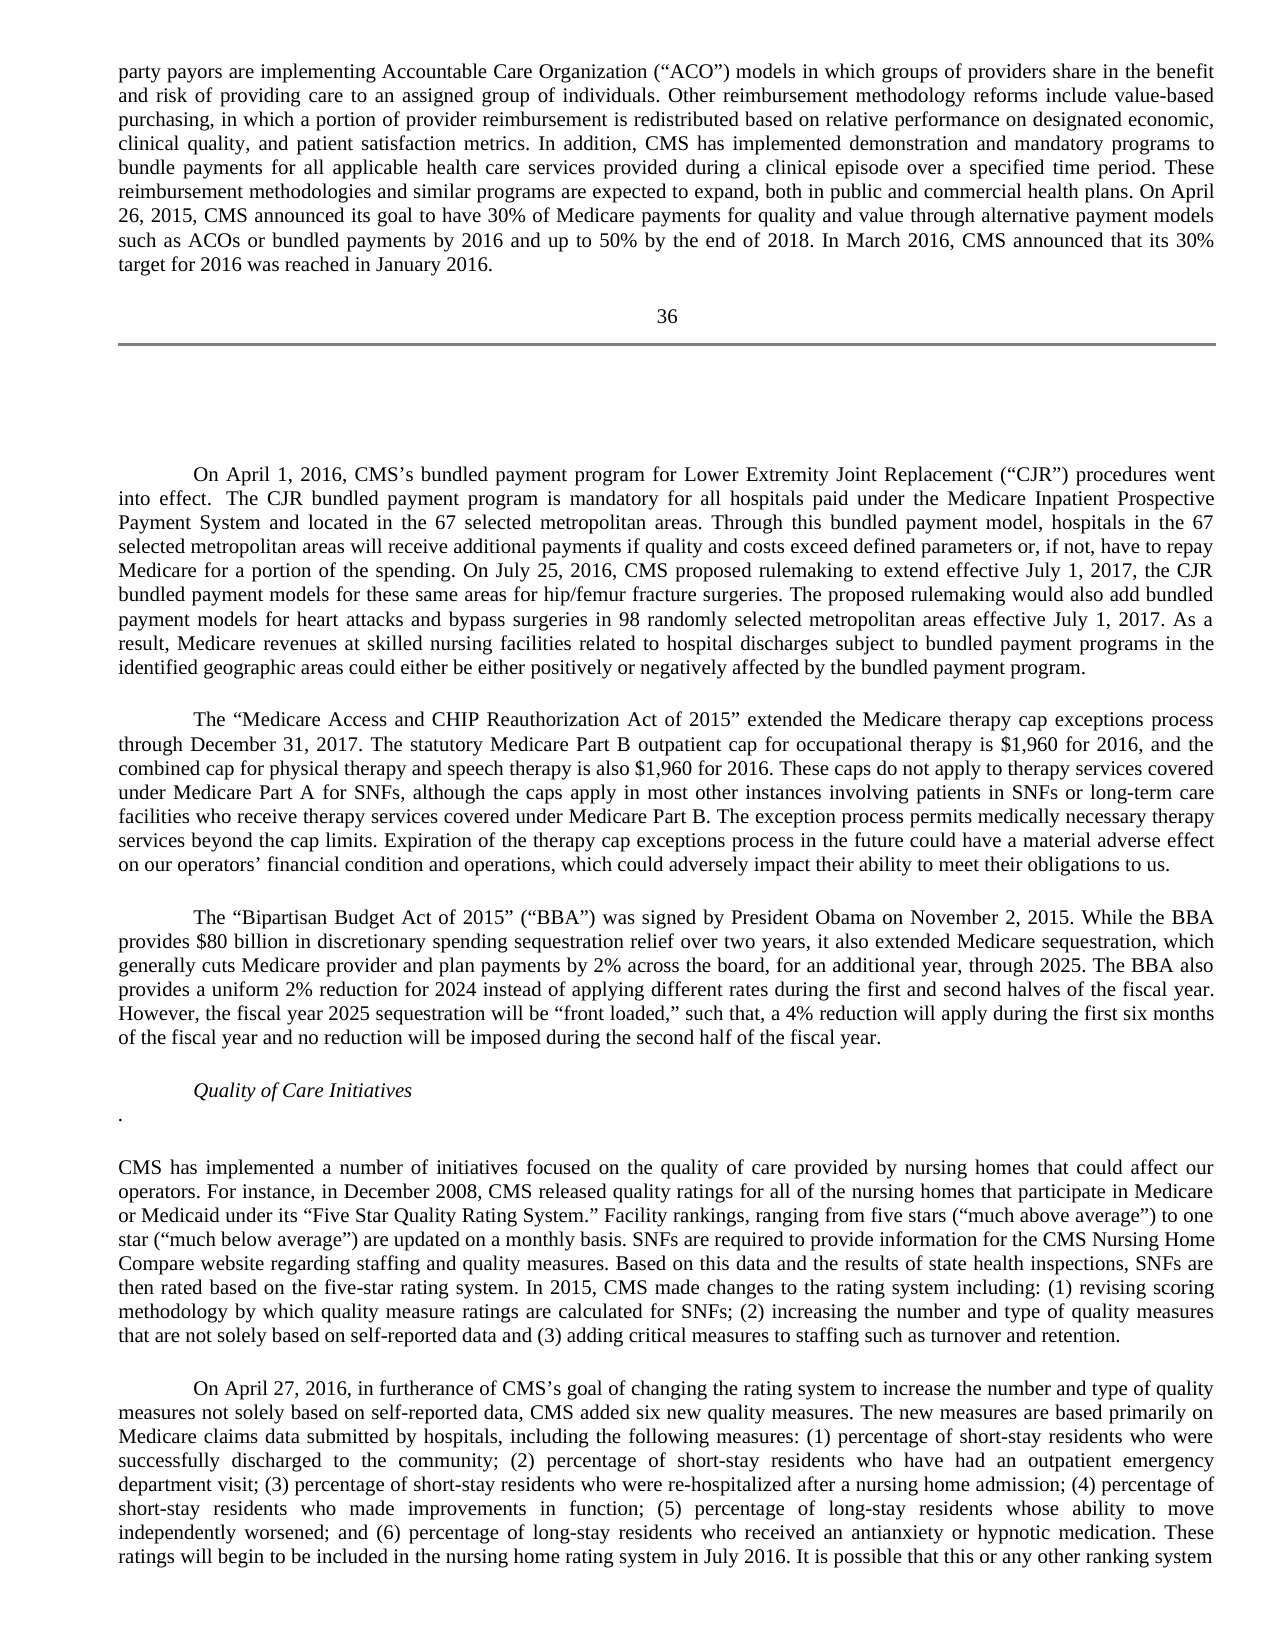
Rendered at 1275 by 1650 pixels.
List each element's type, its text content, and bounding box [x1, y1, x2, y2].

text 36 [118, 304, 1216, 328]
text On April 27, 2016, in furtherance of CMS’s goal of changing the rating system to increase the number and type of quality measures not solely based on self-reported data, CMS added six new quality measures. The new measures are based primarily on Medicare claims data submitted by hospitals, including the following measures: (1) percentage of short-stay residents who were successfully discharged to the community; (2) percentage of short-stay residents who have had an outpatient emergency department visit; (3) percentage of short-stay residents who were re-hospitalized after a nursing home admission; (4) percentage of short-stay residents who made improvements in function; (5) percentage of long-stay residents whose ability to move independently worsened; and (6) percentage of long-stay residents who received an antianxiety or hypnotic medication. These ratings will begin to be included in the nursing home rating system in July 2016. It is possible that this or any other ranking system [118, 1376, 1216, 1568]
text The “Bipartisan Budget Act of 2015” (“BBA”) was signed by President Obama on November 2, 2015. While the BBA provides $80 billion in discretionary spending sequestration relief over two years, it also extended Medicare sequestration, which generally cuts Medicare provider and plan payments by 2% across the board, for an additional year, through 2025. The BBA also provides a uniform 2% reduction for 2024 instead of applying different rates during the first and second halves of the fiscal year. However, the fiscal year 2025 sequestration will be “front loaded,” such that, a 4% reduction will apply during the first six months of the fiscal year and no reduction will be imposed during the second half of the fiscal year. [118, 904, 1216, 1049]
text party payors are implementing Accountable Care Organization (“ACO”) models in which groups of providers share in the benefit and risk of providing care to an assigned group of individuals. Other reimbursement methodology reforms include value-based purchasing, in which a portion of provider reimbursement is redistributed based on relative performance on designated economic, clinical quality, and patient satisfaction metrics. In addition, CMS has implemented demonstration and mandatory programs to bundle payments for all applicable health care services provided during a clinical episode over a specified time period. These reimbursement methodologies and similar programs are expected to expand, both in public and commercial health plans. On April 26, 2015, CMS announced its goal to have 30% of Medicare payments for quality and value through alternative payment models such as ACOs or bundled payments by 2016 and up to 50% by the end of 2018. In March 2016, CMS announced that its 30% target for 2016 was reached in January 2016. [118, 59, 1216, 276]
text Quality of Care Initiatives [118, 1078, 1216, 1102]
text . [118, 1102, 1216, 1126]
text On April 1, 2016, CMS’s bundled payment program for Lower Extremity Joint Replacement (“CJR”) procedures went into effect. The CJR bundled payment program is mandatory for all hospitals paid under the Medicare Inpatient Prospective Payment System and located in the 67 selected metropolitan areas. Through this bundled payment model, hospitals in the 67 selected metropolitan areas will receive additional payments if quality and costs exceed defined parameters or, if not, have to repay Medicare for a portion of the spending. On July 25, 2016, CMS proposed rulemaking to extend effective July 1, 2017, the CJR bundled payment models for these same areas for hip/femur fracture surgeries. The proposed rulemaking would also add bundled payment models for heart attacks and bypass surgeries in 98 randomly selected metropolitan areas effective July 1, 2017. As a result, Medicare revenues at skilled nursing facilities related to hospital discharges subject to bundled payment programs in the identified geographic areas could either be either positively or negatively affected by the bundled payment program. [118, 462, 1216, 679]
text CMS has implemented a number of initiatives focused on the quality of care provided by nursing homes that could affect our operators. For instance, in December 2008, CMS released quality ratings for all of the nursing homes that participate in Medicare or Medicaid under its “Five Star Quality Rating System.” Facility rankings, ranging from five stars (“much above average”) to one star (“much below average”) are updated on a monthly basis. SNFs are required to provide information for the CMS Nursing Home Compare website regarding staffing and quality measures. Based on this data and the results of state health inspections, SNFs are then rated based on the five-star rating system. In 2015, CMS made changes to the rating system including: (1) revising scoring methodology by which quality measure ratings are calculated for SNFs; (2) increasing the number and type of quality measures that are not solely based on self-reported data and (3) adding critical measures to staffing such as turnover and retention. [118, 1154, 1216, 1347]
text The “Medicare Access and CHIP Reauthorization Act of 2015” extended the Medicare therapy cap exceptions process through December 31, 2017. The statutory Medicare Part B outpatient cap for occupational therapy is $1,960 for 2016, and the combined cap for physical therapy and speech therapy is also $1,960 for 2016. These caps do not apply to therapy services covered under Medicare Part A for SNFs, although the caps apply in most other instances involving patients in SNFs or long-term care facilities who receive therapy services covered under Medicare Part B. The exception process permits medically necessary therapy services beyond the cap limits. Expiration of the therapy cap exceptions process in the future could have a material adverse effect on our operators’ financial condition and operations, which could adversely impact their ability to meet their obligations to us. [118, 707, 1216, 876]
